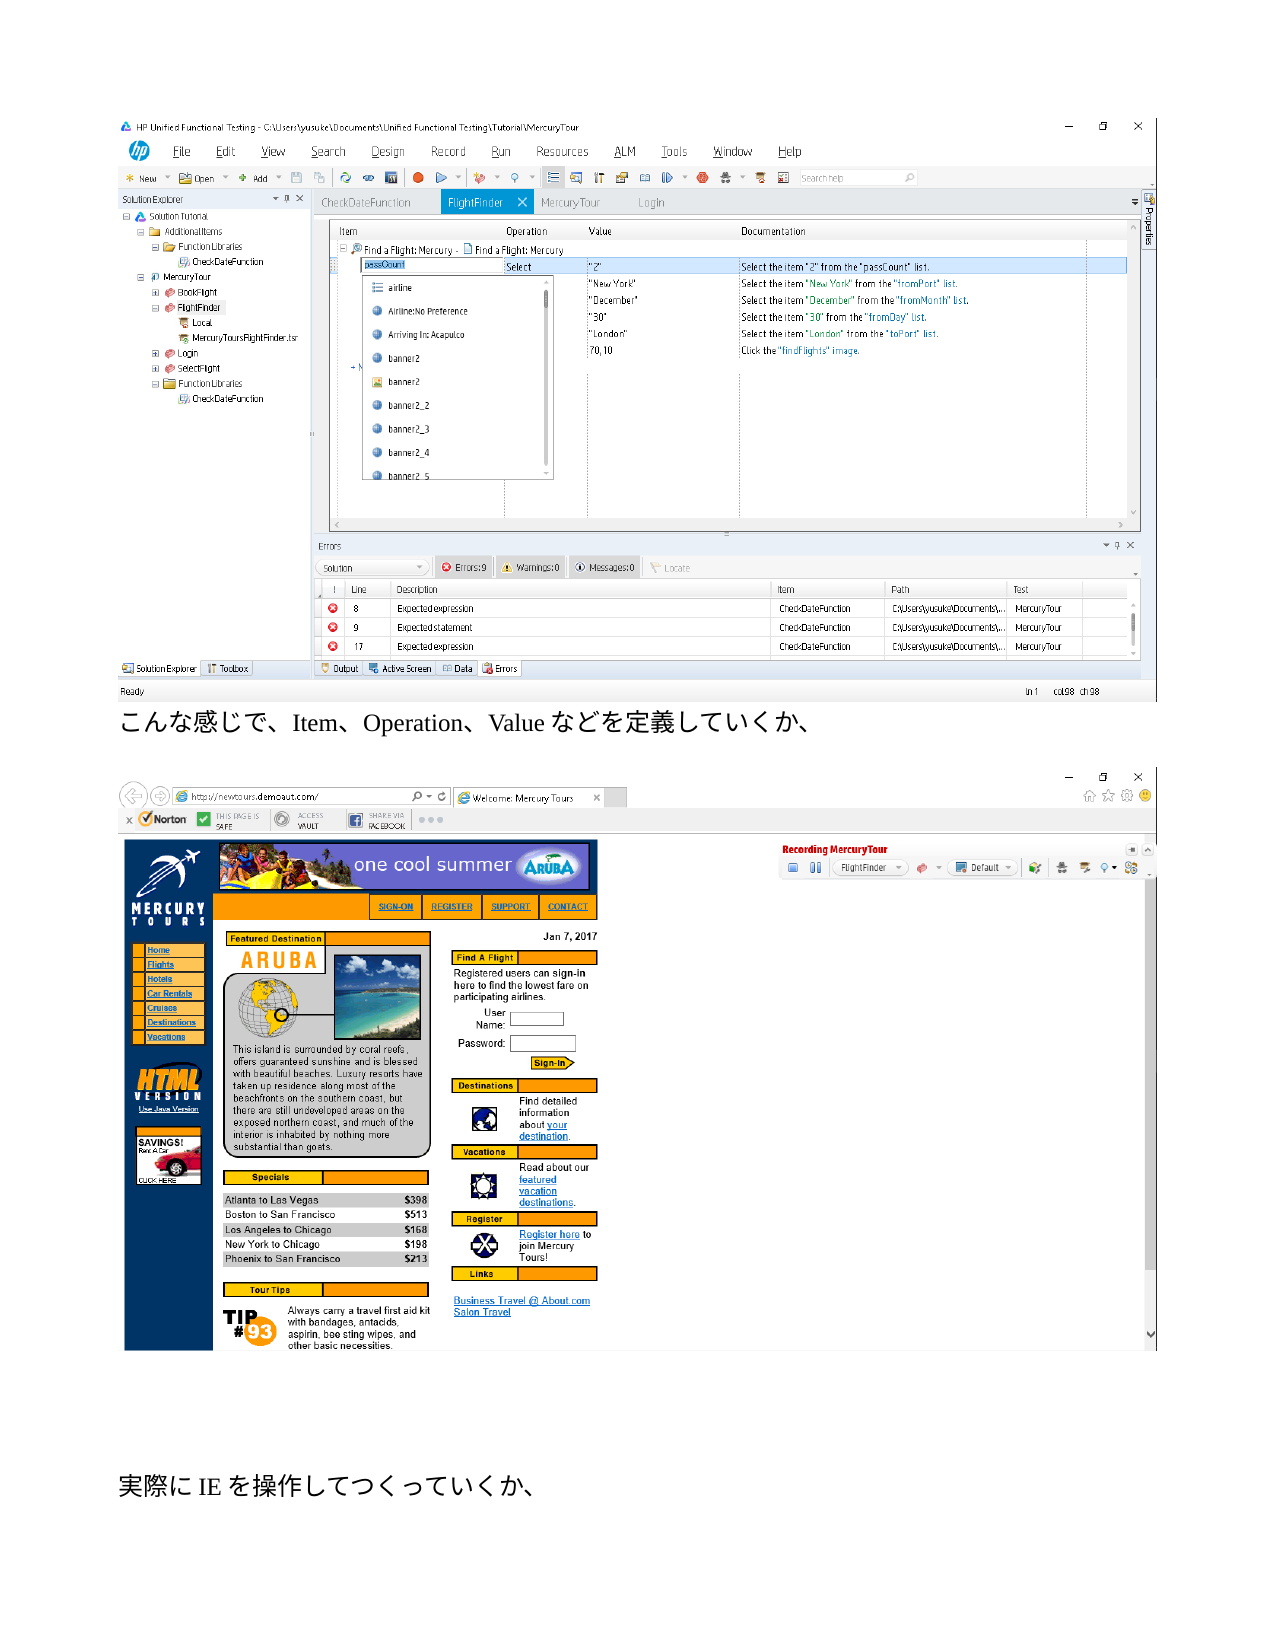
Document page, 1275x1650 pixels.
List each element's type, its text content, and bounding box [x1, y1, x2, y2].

picture [118, 767, 1157, 1351]
text こんな感じで、Item、Operation、Valueなどを定義していくか、 [118, 702, 1157, 738]
text 実際にIEを操作してつくっていくか、 [118, 1466, 1157, 1502]
picture [118, 118, 1157, 702]
